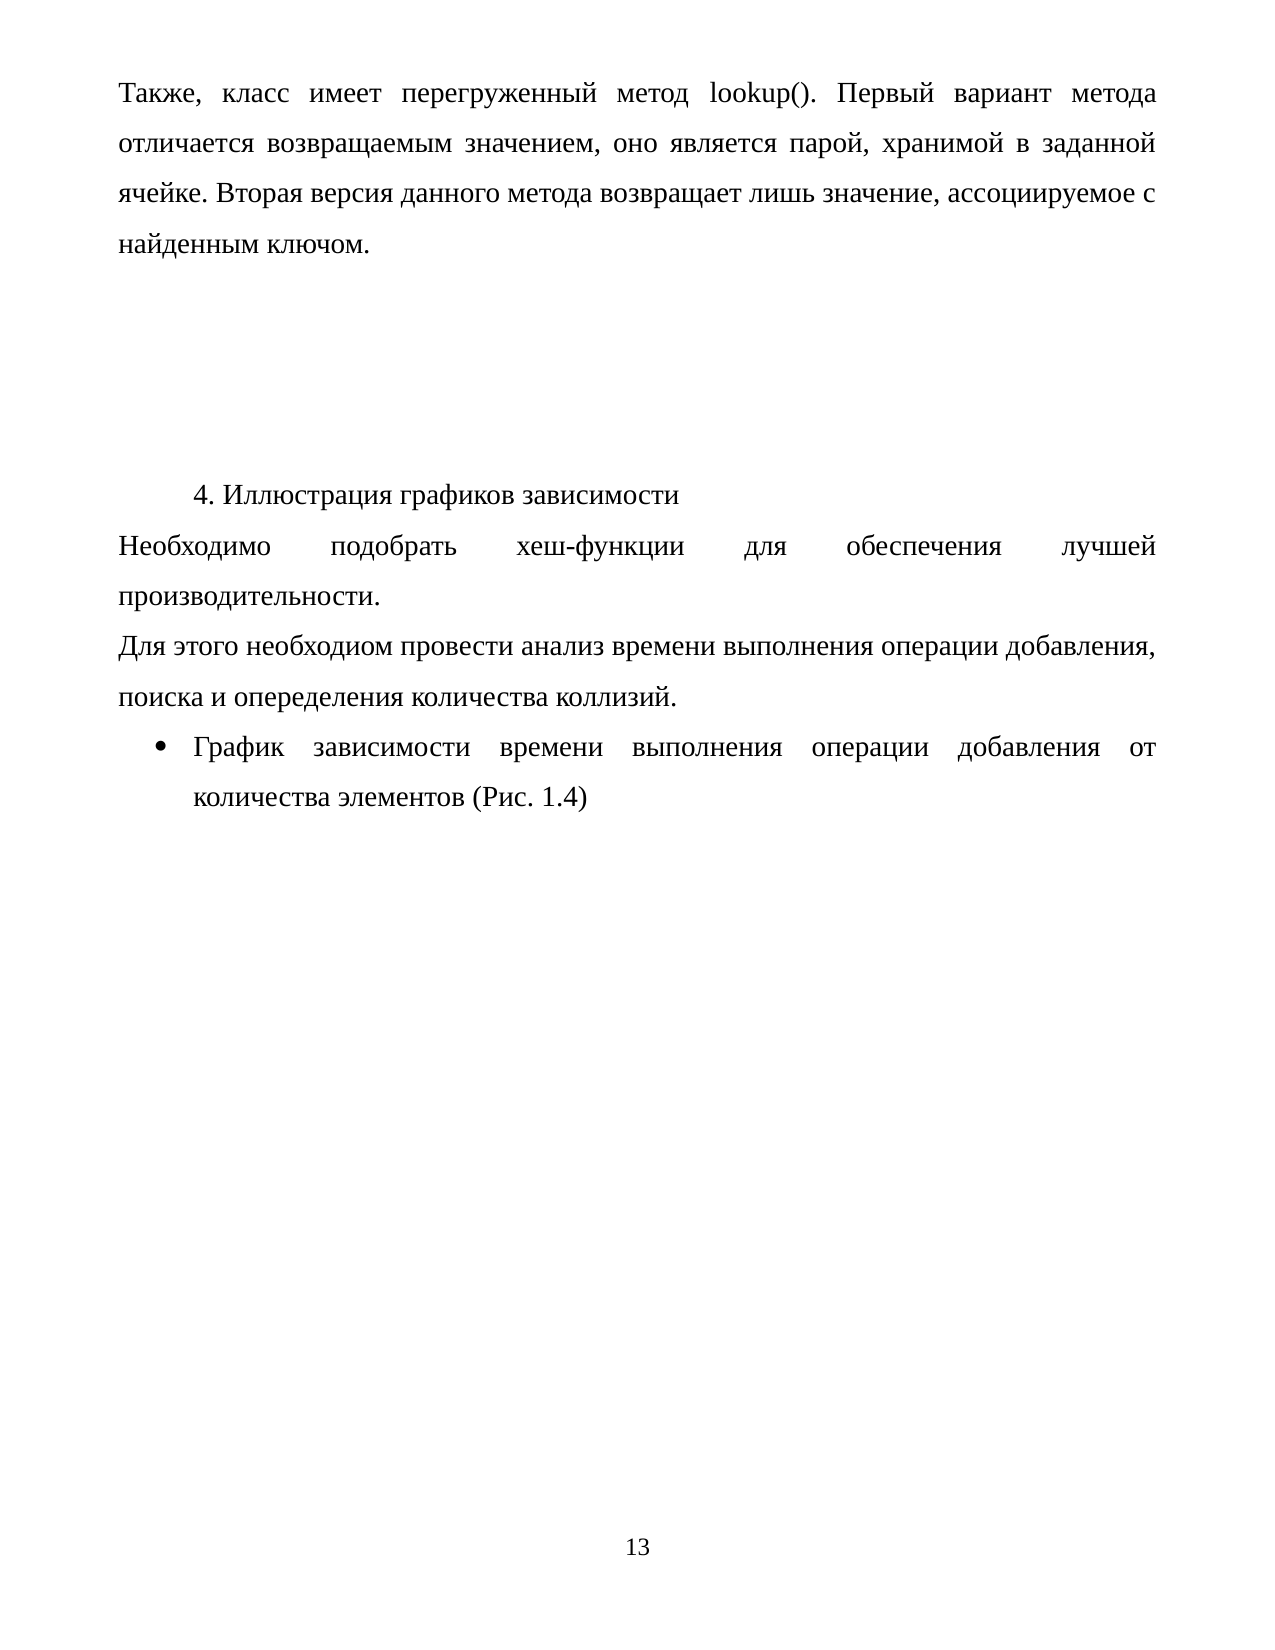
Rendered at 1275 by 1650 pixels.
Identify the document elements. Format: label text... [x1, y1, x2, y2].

text Необходимо подобрать хеш-функции для обеспечения лучшей производительности. [118, 528, 1157, 612]
text Для этого необходиом провести анализ времени выполнения операции добавления, поиска и опеределения количества коллизий. [118, 628, 1157, 712]
text 4. Иллюстрация графиков зависимости [193, 477, 1157, 511]
text Также, класс имеет перегруженный метод lookup(). Первый вариант метода отличается возвращаемым значением, оно является парой, хранимой в заданной ячейке. Вторая версия данного метода возвращает лишь значение, ассоциируемое с найденным ключом. [118, 75, 1157, 259]
list График зависимости времени выполнения операции добавления от количества элементов (Рис. 1.4) [156, 729, 1157, 813]
